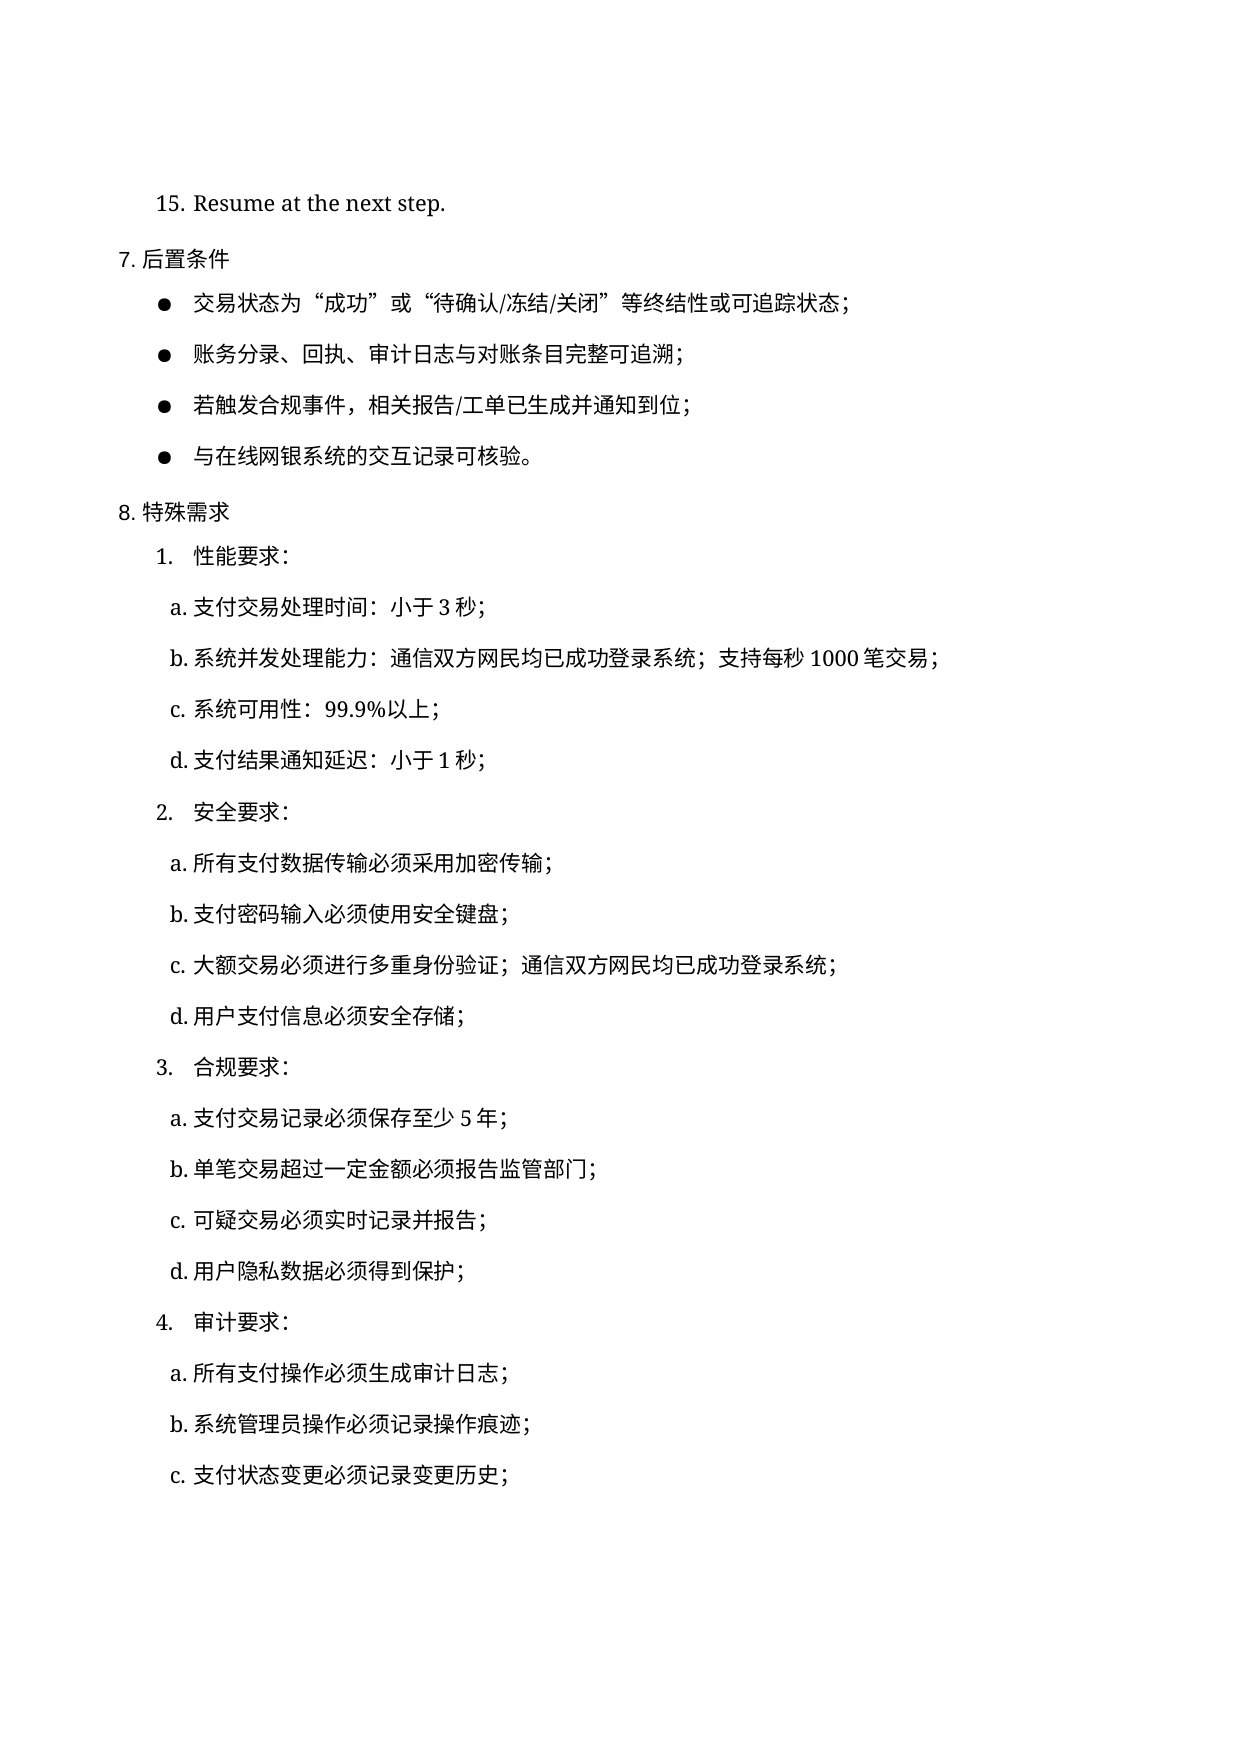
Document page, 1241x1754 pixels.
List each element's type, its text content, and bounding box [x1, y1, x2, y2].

list 支付状态变更必须记录变更历史； [169, 1458, 1122, 1490]
list 性能要求： [156, 539, 1122, 571]
list 与在线网银系统的交互记录可核验。 [156, 439, 1122, 471]
list 系统并发处理能力：通信双方网民均已成功登录系统；支持每秒1000笔交易； [169, 641, 1122, 673]
list 支付密码输入必须使用安全键盘； [169, 897, 1122, 928]
list 用户隐私数据必须得到保护； [169, 1254, 1122, 1286]
list 支付结果通知延迟：小于1秒； [169, 743, 1122, 775]
list 账务分录、回执、审计日志与对账条目完整可追溯； [156, 337, 1122, 369]
list 支付交易处理时间：小于3秒； [169, 590, 1122, 622]
list Resume at the next step. [156, 188, 1122, 217]
list 安全要求： [156, 794, 1122, 826]
list 系统可用性：99.9%以上； [169, 692, 1122, 724]
list 若触发合规事件，相关报告/工单已生成并通知到位； [156, 388, 1122, 419]
list 支付交易记录必须保存至少5年； [169, 1101, 1122, 1133]
list 交易状态为“成功”或“待确认/冻结/关闭”等终结性或可追踪状态； [156, 286, 1122, 318]
subtitle 后置条件 [118, 242, 1122, 273]
list 审计要求： [156, 1305, 1122, 1337]
list 系统管理员操作必须记录操作痕迹； [169, 1407, 1122, 1439]
list 合规要求： [156, 1050, 1122, 1082]
list 可疑交易必须实时记录并报告； [169, 1203, 1122, 1235]
list 大额交易必须进行多重身份验证；通信双方网民均已成功登录系统； [169, 948, 1122, 979]
list 用户支付信息必须安全存储； [169, 999, 1122, 1031]
list 所有支付操作必须生成审计日志； [169, 1356, 1122, 1388]
list 单笔交易超过一定金额必须报告监管部门； [169, 1152, 1122, 1184]
subtitle 特殊需求 [118, 495, 1122, 527]
list 所有支付数据传输必须采用加密传输； [169, 846, 1122, 877]
